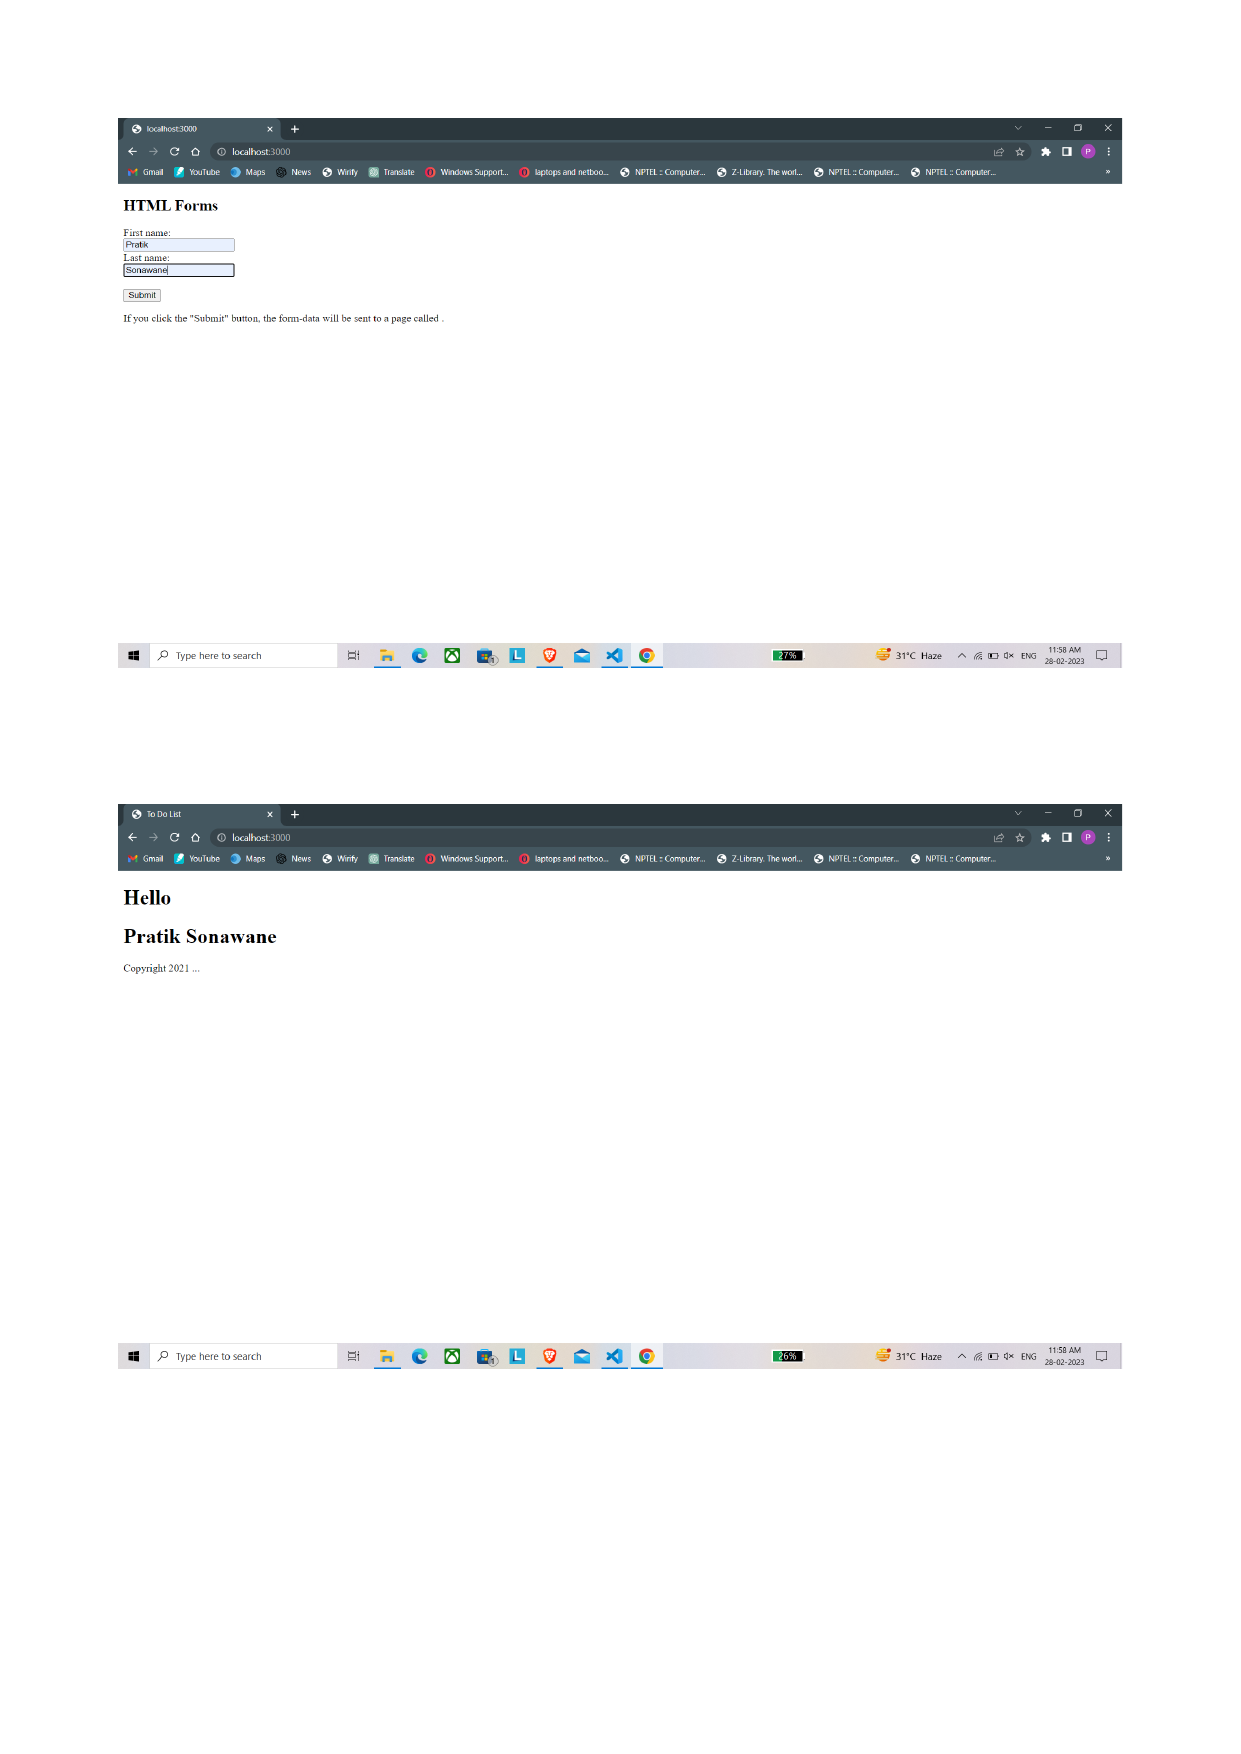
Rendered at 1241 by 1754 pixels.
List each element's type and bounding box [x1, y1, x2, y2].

picture [118, 118, 1123, 668]
picture [118, 804, 1123, 1369]
